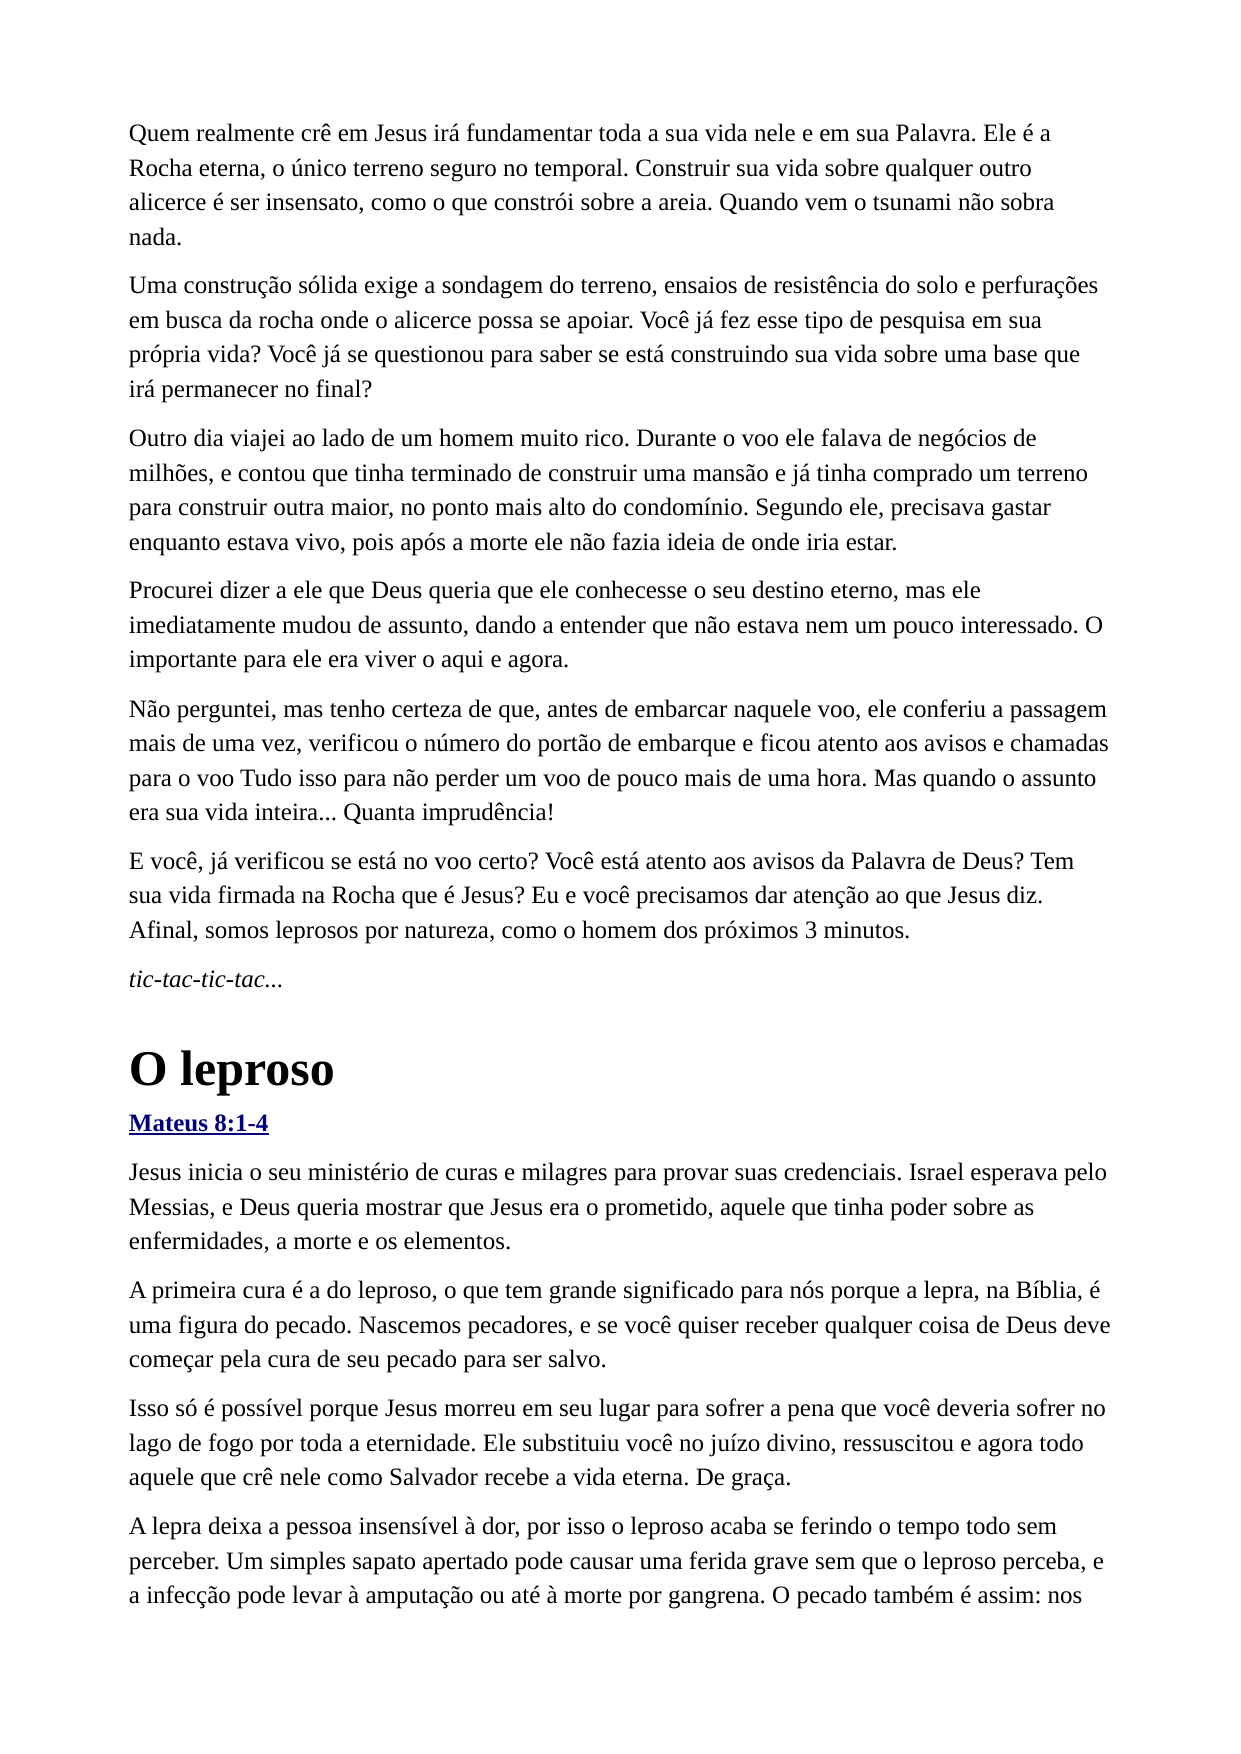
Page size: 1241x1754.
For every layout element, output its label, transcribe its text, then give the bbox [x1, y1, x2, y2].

subtitle O leproso [129, 1038, 1111, 1096]
text Jesus inicia o seu ministério de curas e milagres para provar suas credenciais. Israel esperava pelo Messias, e Deus queria mostrar que Jesus era o prometido, aquele que tinha poder sobre as enfermidades, a morte e os elementos. [129, 1157, 1111, 1255]
text Uma construção sólida exige a sondagem do terreno, ensaios de resistência do solo e perfurações em busca da rocha onde o alicerce possa se apoiar. Você já fez esse tipo de pesquisa em sua própria vida? Você já se questionou para saber se está construindo sua vida sobre uma base que irá permanecer no final? [129, 271, 1111, 403]
text Procurei dizer a ele que Deus queria que ele conhecesse o seu destino eterno, mas ele imediatamente mudou de assunto, dando a entender que não estava nem um pouco interessado. O importante para ele era viver o aqui e agora. [129, 576, 1111, 673]
text Não perguntei, mas tenho certeza de que, antes de embarcar naquele voo, ele conferiu a passagem mais de uma vez, verificou o número do portão de embarque e ficou atento aos avisos e chamadas para o voo Tudo isso para não perder um voo de pouco mais de uma hora. Mas quando o assunto era sua vida inteira... Quanta imprudência! [129, 694, 1111, 826]
text Isso só é possível porque Jesus morreu em seu lugar para sofrer a pena que você deveria sofrer no lago de fogo por toda a eternidade. Ele substituiu você no juízo divino, ressuscitou e agora todo aquele que crê nele como Salvador recebe a vida eterna. De graça. [129, 1393, 1111, 1491]
text Mateus 8:1-4 [129, 1108, 1111, 1137]
text Quem realmente crê em Jesus irá fundamentar toda a sua vida nele e em sua Palavra. Ele é a Rocha eterna, o único terreno seguro no temporal. Construir sua vida sobre qualquer outro alicerce é ser insensato, como o que constrói sobre a areia. Quando vem o tsunami não sobra nada. [129, 118, 1111, 250]
text tic-tac-tic-tac... [129, 964, 1111, 993]
text Outro dia viajei ao lado de um homem muito rico. Durante o voo ele falava de negócios de milhões, e contou que tinha terminado de construir uma mansão e já tinha comprado um terreno para construir outra maior, no ponto mais alto do condomínio. Segundo ele, precisava gastar enquanto estava vivo, pois após a morte ele não fazia ideia de onde iria estar. [129, 423, 1111, 555]
text E você, já verificou se está no voo certo? Você está atento aos avisos da Palavra de Deus? Tem sua vida firmada na Rocha que é Jesus? Eu e você precisamos dar atenção ao que Jesus diz. Afinal, somos leprosos por natureza, como o homem dos próximos 3 minutos. [129, 846, 1111, 944]
text A lepra deixa a pessoa insensível à dor, por isso o leproso acaba se ferindo o tempo todo sem perceber. Um simples sapato apertado pode causar uma ferida grave sem que o leproso perceba, e a infecção pode levar à amputação ou até à morte por gangrena. O pecado também é assim: nos [129, 1511, 1111, 1609]
text A primeira cura é a do leproso, o que tem grande significado para nós porque a lepra, na Bíblia, é uma figura do pecado. Nascemos pecadores, e se você quiser receber qualquer coisa de Deus deve começar pela cura de seu pecado para ser salvo. [129, 1275, 1111, 1373]
